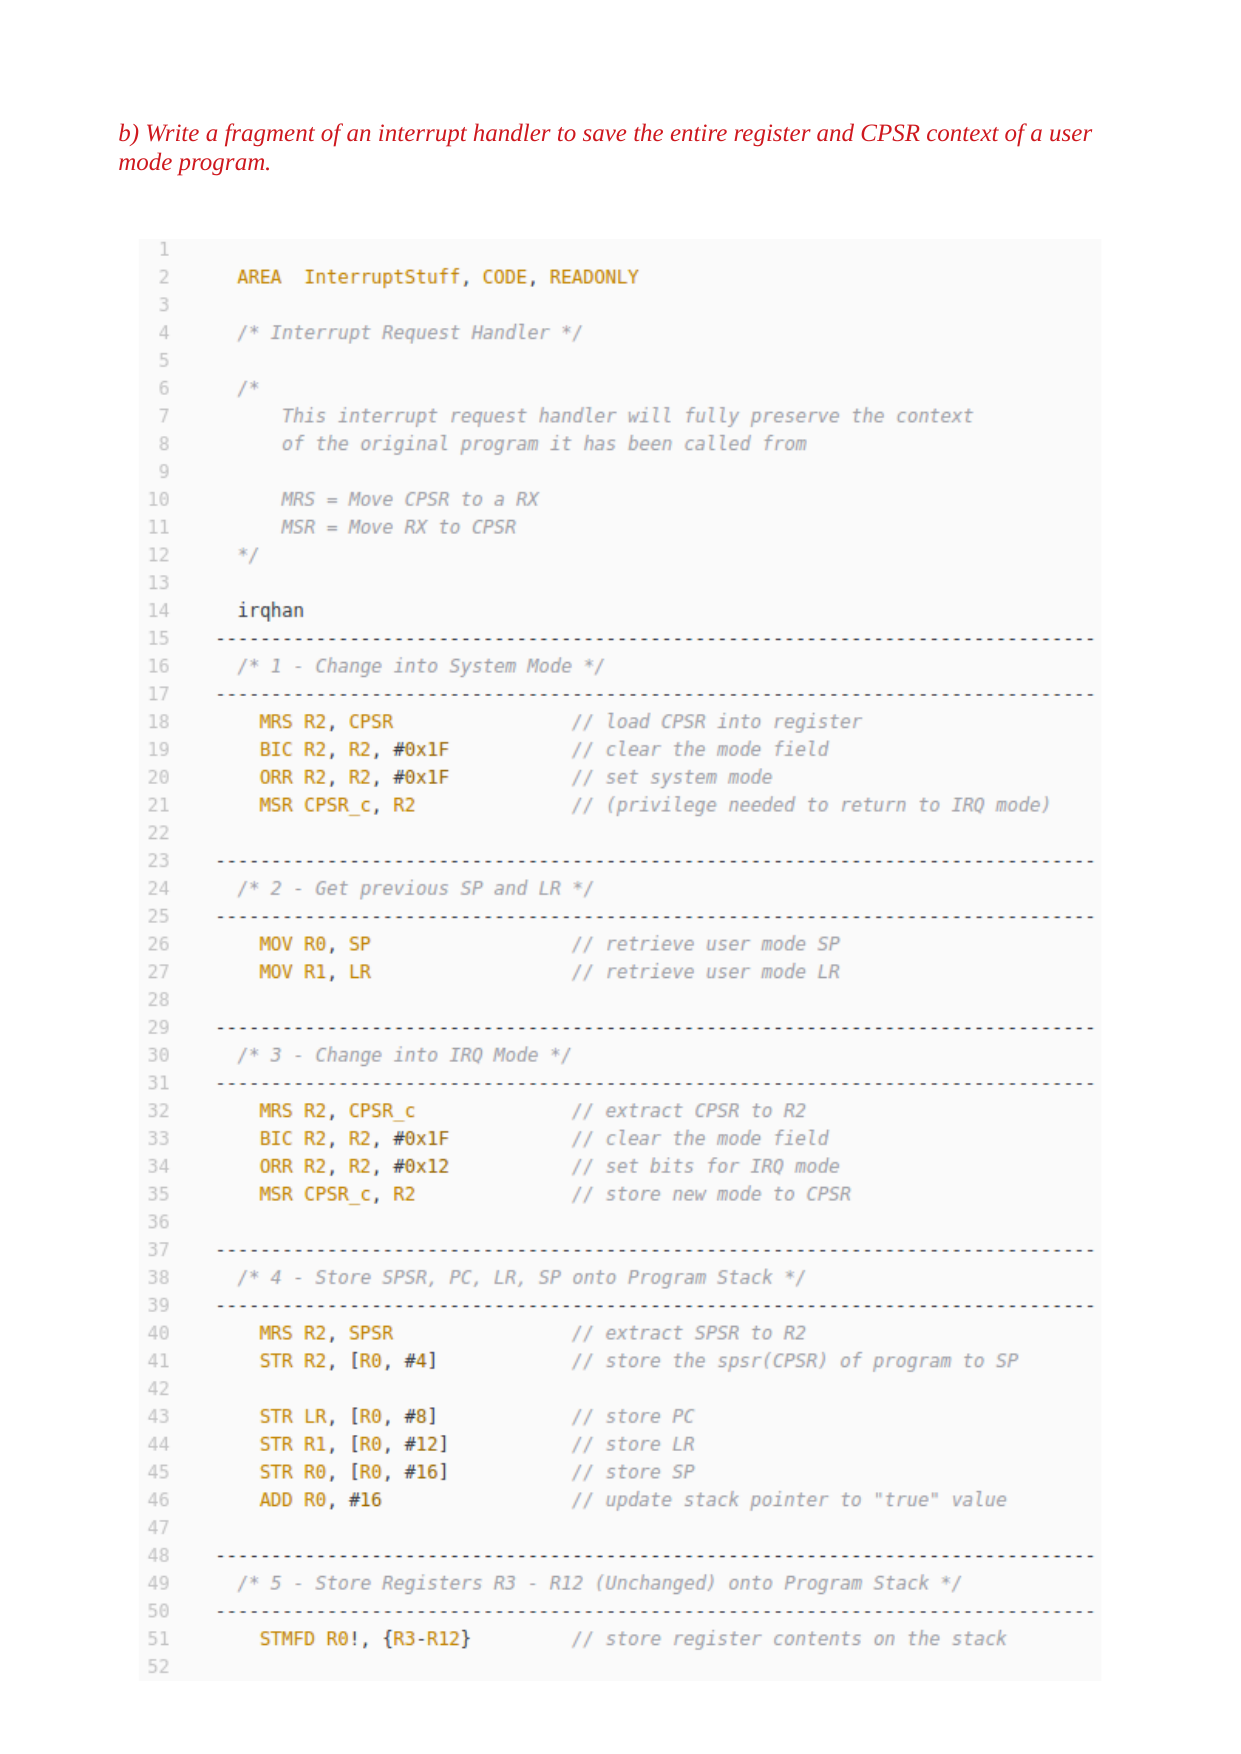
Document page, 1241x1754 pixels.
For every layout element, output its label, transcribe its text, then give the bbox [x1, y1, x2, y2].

text b) Write a fragment of an interrupt handler to save the entire register and CPSR context of a user mode program. [118, 118, 1122, 176]
picture [138, 239, 1102, 1681]
